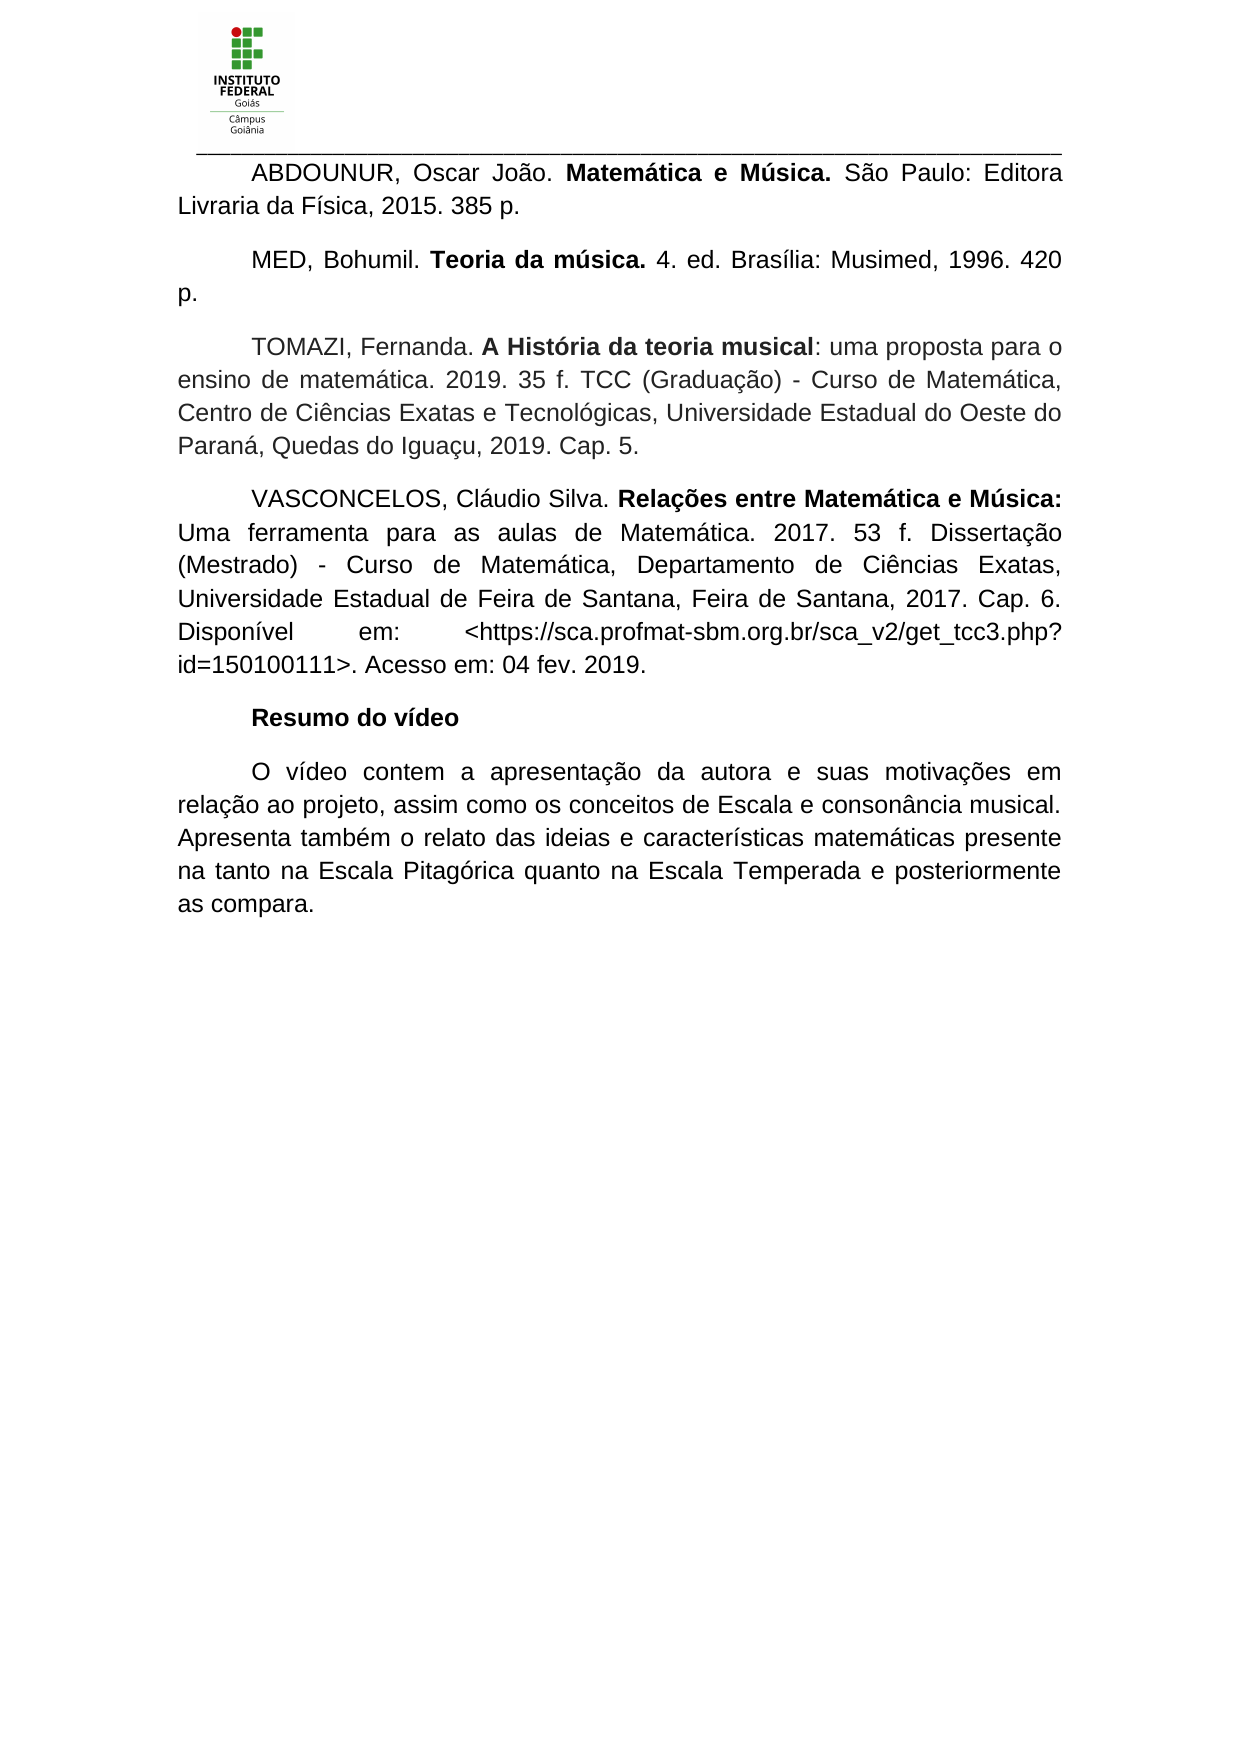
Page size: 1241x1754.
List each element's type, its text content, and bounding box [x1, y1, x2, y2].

text MED, Bohumil. Teoria da música. 4. ed. Brasília: Musimed, 1996. 420 p. [177, 245, 1063, 306]
text O vídeo contem a apresentação da autora e suas motivações em relação ao projeto, assim como os conceitos de Escala e consonância musical. Apresenta também o relato das ideias e características matemáticas presente na tanto na Escala Pitagórica quanto na Escala Temperada e posteriormente as compara. [177, 757, 1063, 918]
text ABDOUNUR, Oscar João. Matemática e Música. São Paulo: Editora Livraria da Física, 2015. 385 p. [177, 158, 1063, 219]
text VASCONCELOS, Cláudio Silva. Relações entre Matemática e Música: Uma ferramenta para as aulas de Matemática. 2017. 53 f. Dissertação (Mestrado) - Curso de Matemática, Departamento de Ciências Exatas, Universidade Estadual de Feira de Santana, Feira de Santana, 2017. Cap. 6. Disponível em: <https://sca.profmat-sbm.org.br/sca_v2/get_tcc3.php?id=150100111>. Acesso em: 04 fev. 2019. [177, 484, 1063, 678]
text TOMAZI, Fernanda. A História da teoria musical: uma proposta para o ensino de matemática. 2019. 35 f. TCC (Graduação) - Curso de Matemática, Centro de Ciências Exatas e Tecnológicas, Universidade Estadual do Oeste do Paraná, Quedas do Iguaçu, 2019. Cap. 5. [177, 332, 1063, 459]
text Resumo do vídeo [177, 703, 1063, 732]
